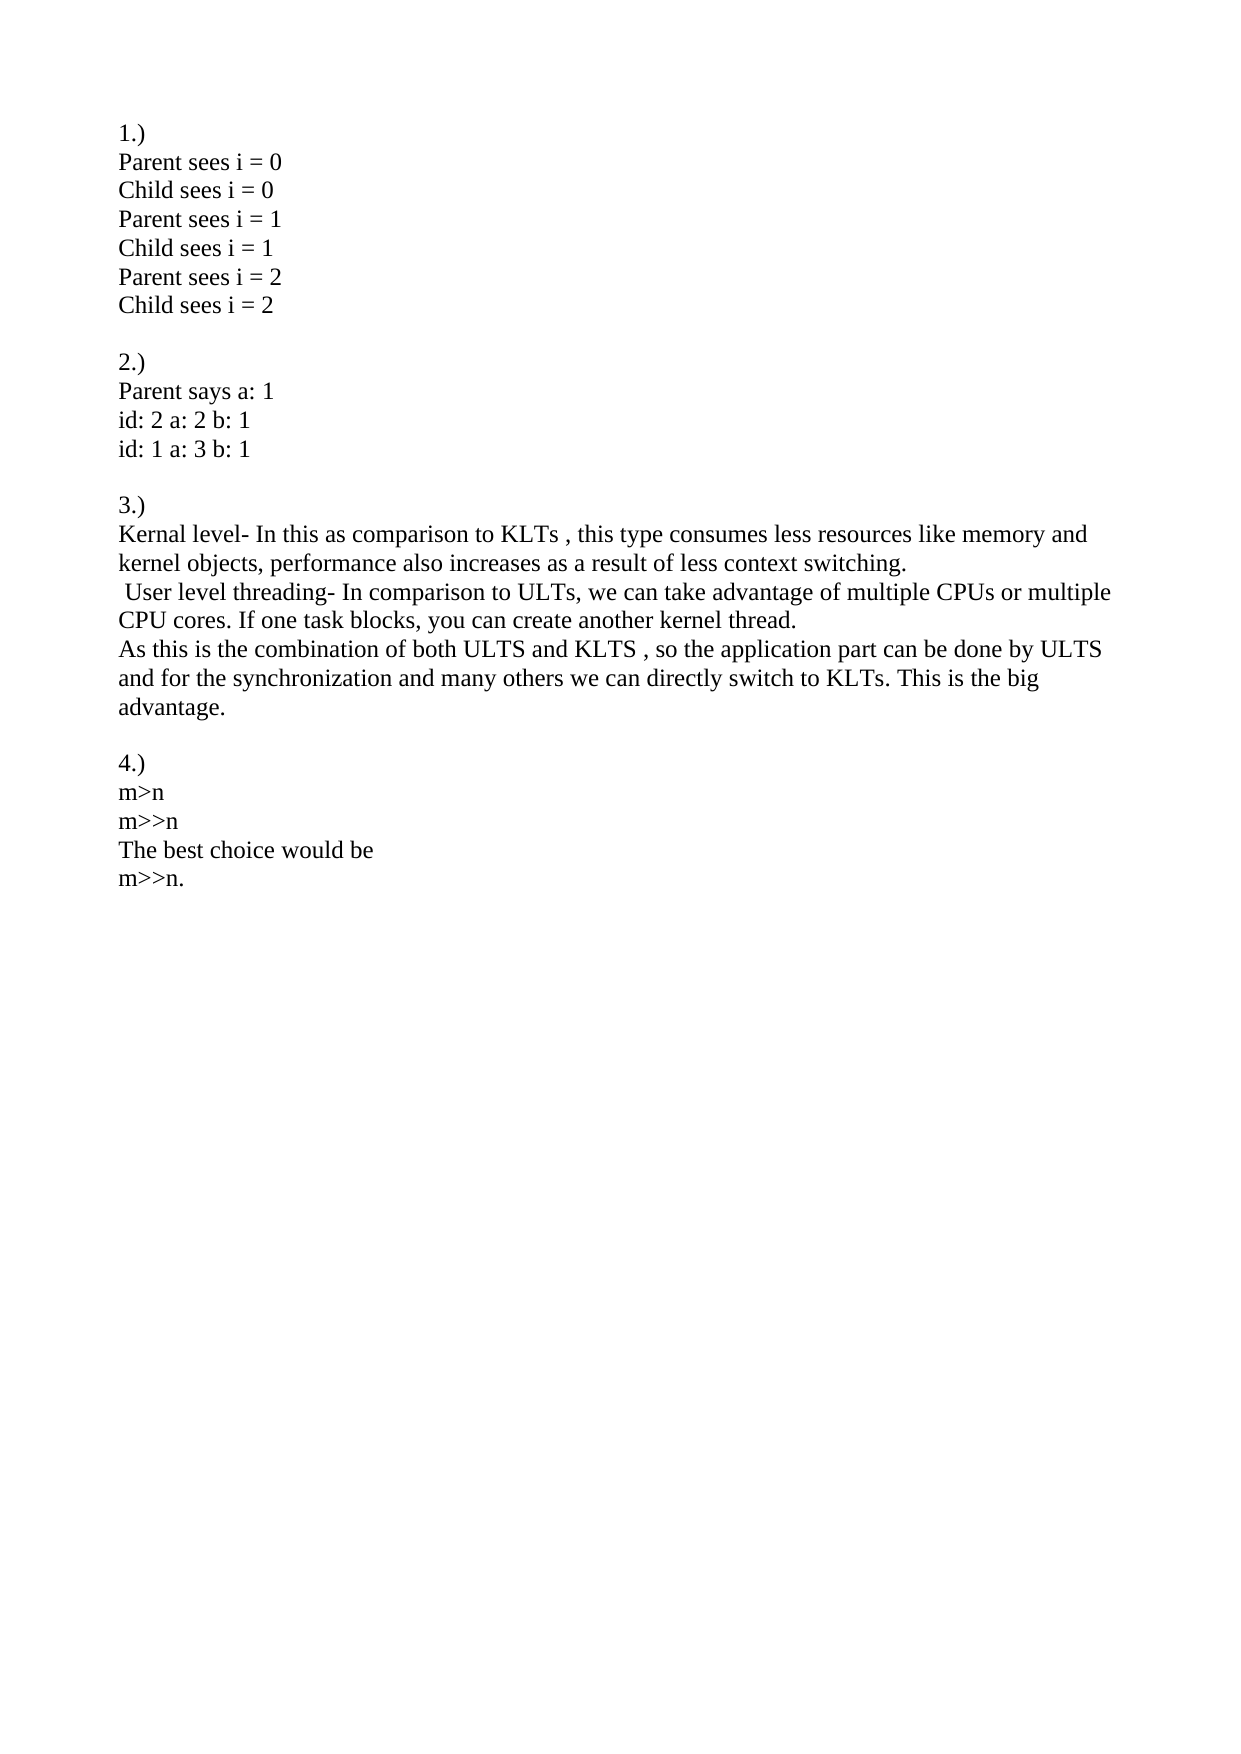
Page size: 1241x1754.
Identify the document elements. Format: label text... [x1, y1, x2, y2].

text Kernal level- In this as comparison to KLTs , this type consumes less resources like memory and kernel objects, performance also increases as a result of less context switching. [118, 519, 1122, 577]
text 1.) [118, 118, 1122, 147]
text User level threading- In comparison to ULTs, we can take advantage of multiple CPUs or multiple CPU cores. If one task blocks, you can create another kernel thread. [118, 577, 1122, 634]
text Child sees i = 2 [118, 291, 1122, 319]
text As this is the combination of both ULTS and KLTS , so the application part can be done by ULTS and for the synchronization and many others we can directly switch to KLTs. This is the big advantage. [118, 634, 1122, 720]
text 2.) [118, 347, 1122, 376]
text m>>n. [118, 863, 1122, 892]
text id: 1 a: 3 b: 1 [118, 434, 1122, 462]
text Parent sees i = 1 [118, 204, 1122, 233]
text m>n [118, 777, 1122, 806]
text Child sees i = 0 [118, 176, 1122, 204]
text Parent sees i = 2 [118, 262, 1122, 291]
text Parent says a: 1 [118, 376, 1122, 405]
text id: 2 a: 2 b: 1 [118, 405, 1122, 434]
text 3.) [118, 490, 1122, 519]
text The best choice would be [118, 835, 1122, 863]
text Child sees i = 1 [118, 233, 1122, 262]
text Parent sees i = 0 [118, 147, 1122, 176]
text 4.) [118, 748, 1122, 777]
text m>>n [118, 806, 1122, 835]
